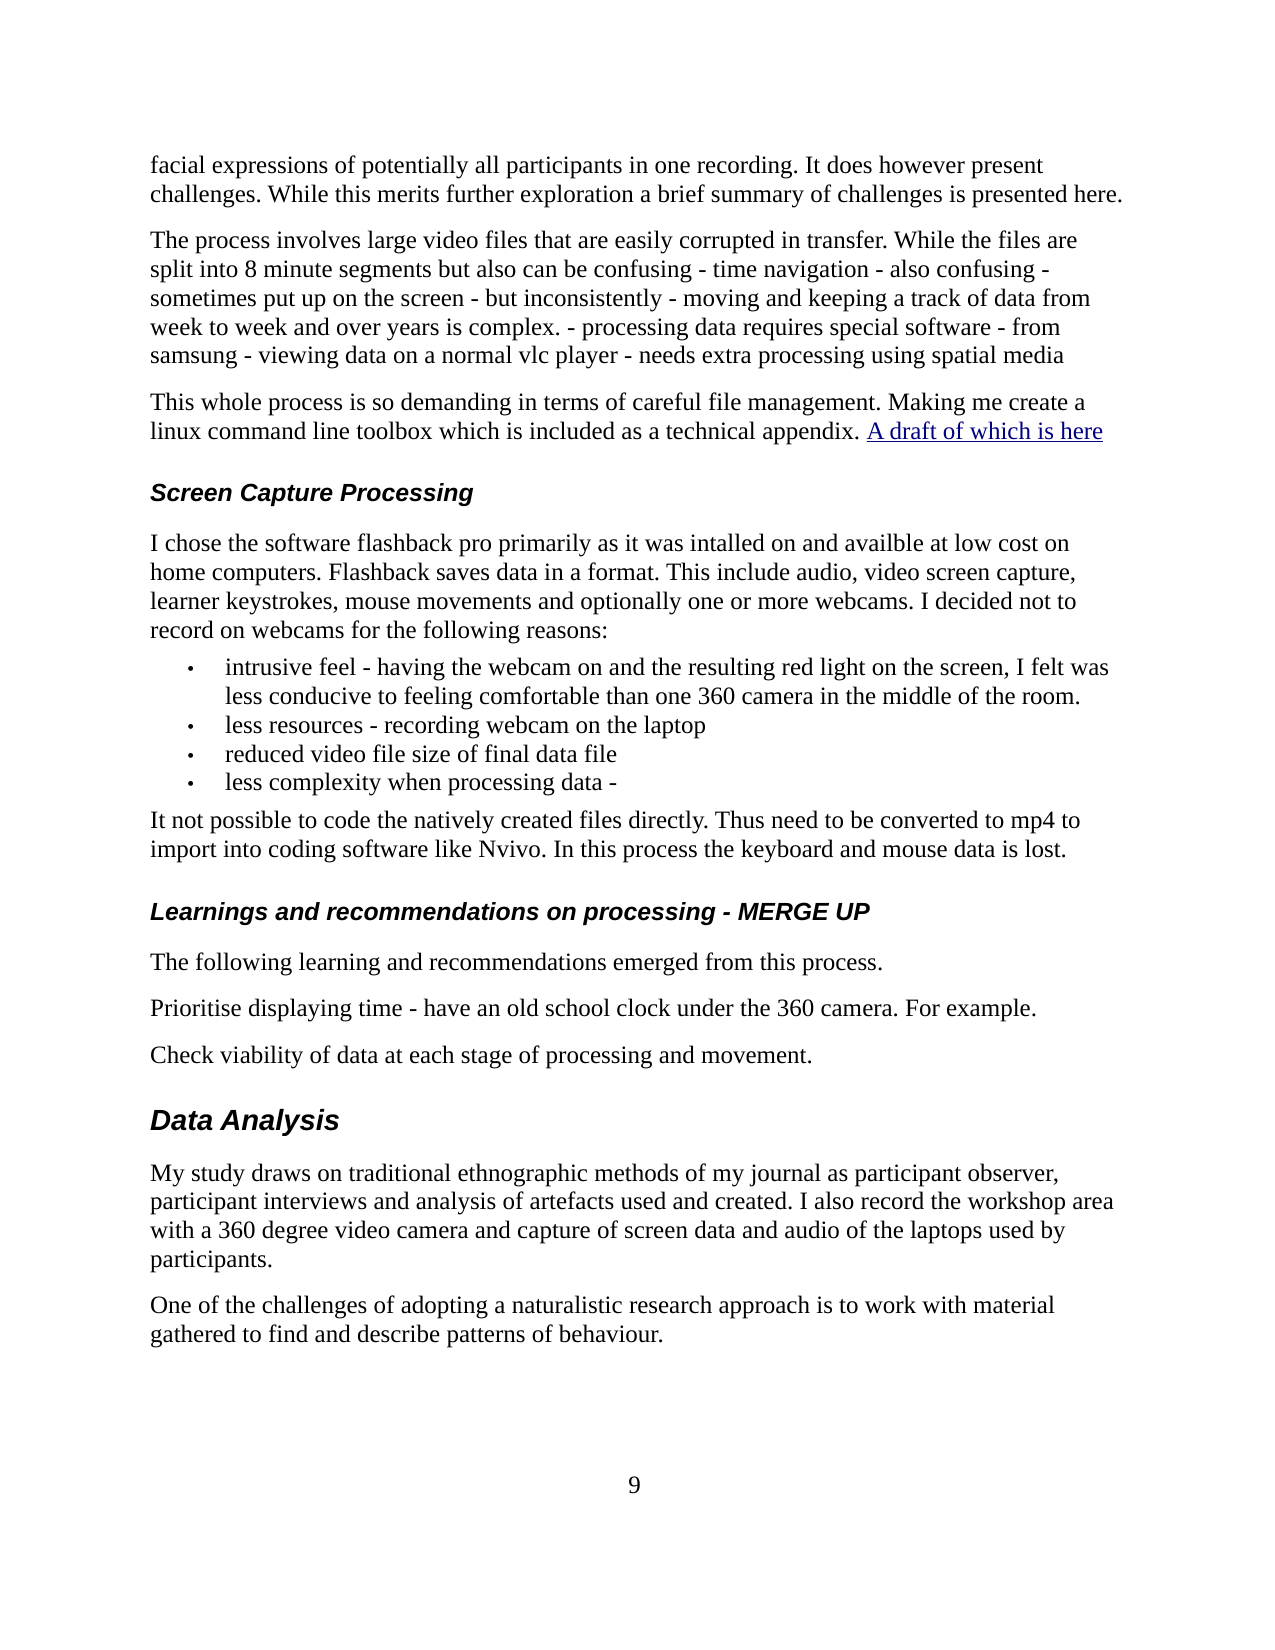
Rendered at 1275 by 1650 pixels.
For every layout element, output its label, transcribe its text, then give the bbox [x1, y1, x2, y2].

text facial expressions of potentially all participants in one recording. It does however present challenges. While this merits further exploration a brief summary of challenges is presented here. [150, 150, 1125, 207]
list less resources - recording webcam on the laptop [187, 710, 1125, 739]
text Check viability of data at each stage of processing and movement. [150, 1040, 1125, 1069]
text This whole process is so demanding in terms of careful file management. Making me create a linux command line toolbox which is included as a technical appendix. A draft of which is here [150, 387, 1125, 444]
text The following learning and recommendations emerged from this process. [150, 947, 1125, 975]
text My study draws on traditional ethnographic methods of my journal as participant observer, participant interviews and analysis of artefacts used and created. I also record the workshop area with a 360 degree video camera and capture of screen data and audio of the laptops used by participants. [150, 1158, 1125, 1273]
text I chose the software flashback pro primarily as it was intalled on and availble at low cost on home computers. Flashback saves data in a format. This include audio, video screen capture, learner keystrokes, mouse movements and optionally one or more webcams. I decided not to record on webcams for the following reasons: [150, 528, 1125, 643]
text The process involves large video files that are easily corrupted in transfer. While the files are split into 8 minute segments but also can be confusing - time navigation - also confusing - sometimes put up on the screen - but inconsistently - moving and keeping a track of data from week to week and over years is complex. - processing data requires special software - from samsung - viewing data on a normal vlc player - needs extra processing using spatial media [150, 225, 1125, 369]
list intrusive feel - having the webcam on and the resulting red light on the screen, I felt was less conducive to feeling comfortable than one 360 camera in the middle of the room. [187, 652, 1125, 710]
text One of the challenges of adopting a naturalistic research approach is to work with material gathered to find and describe patterns of behaviour. [150, 1291, 1125, 1348]
subtitle Data Analysis [150, 1103, 1125, 1136]
text It not possible to code the natively created files directly. Thus need to be converted to mp4 to import into coding software like Nvivo. In this process the keyboard and mouse data is lost. [150, 805, 1125, 863]
text Prioritise displaying time - have an old school clock under the 360 camera. For example. [150, 993, 1125, 1022]
subtitle Learnings and recommendations on processing - MERGE UP [150, 897, 1125, 925]
subtitle Screen Capture Processing [150, 478, 1125, 507]
list reduced video file size of final data file [187, 739, 1125, 767]
list less complexity when processing data - [187, 767, 1125, 796]
